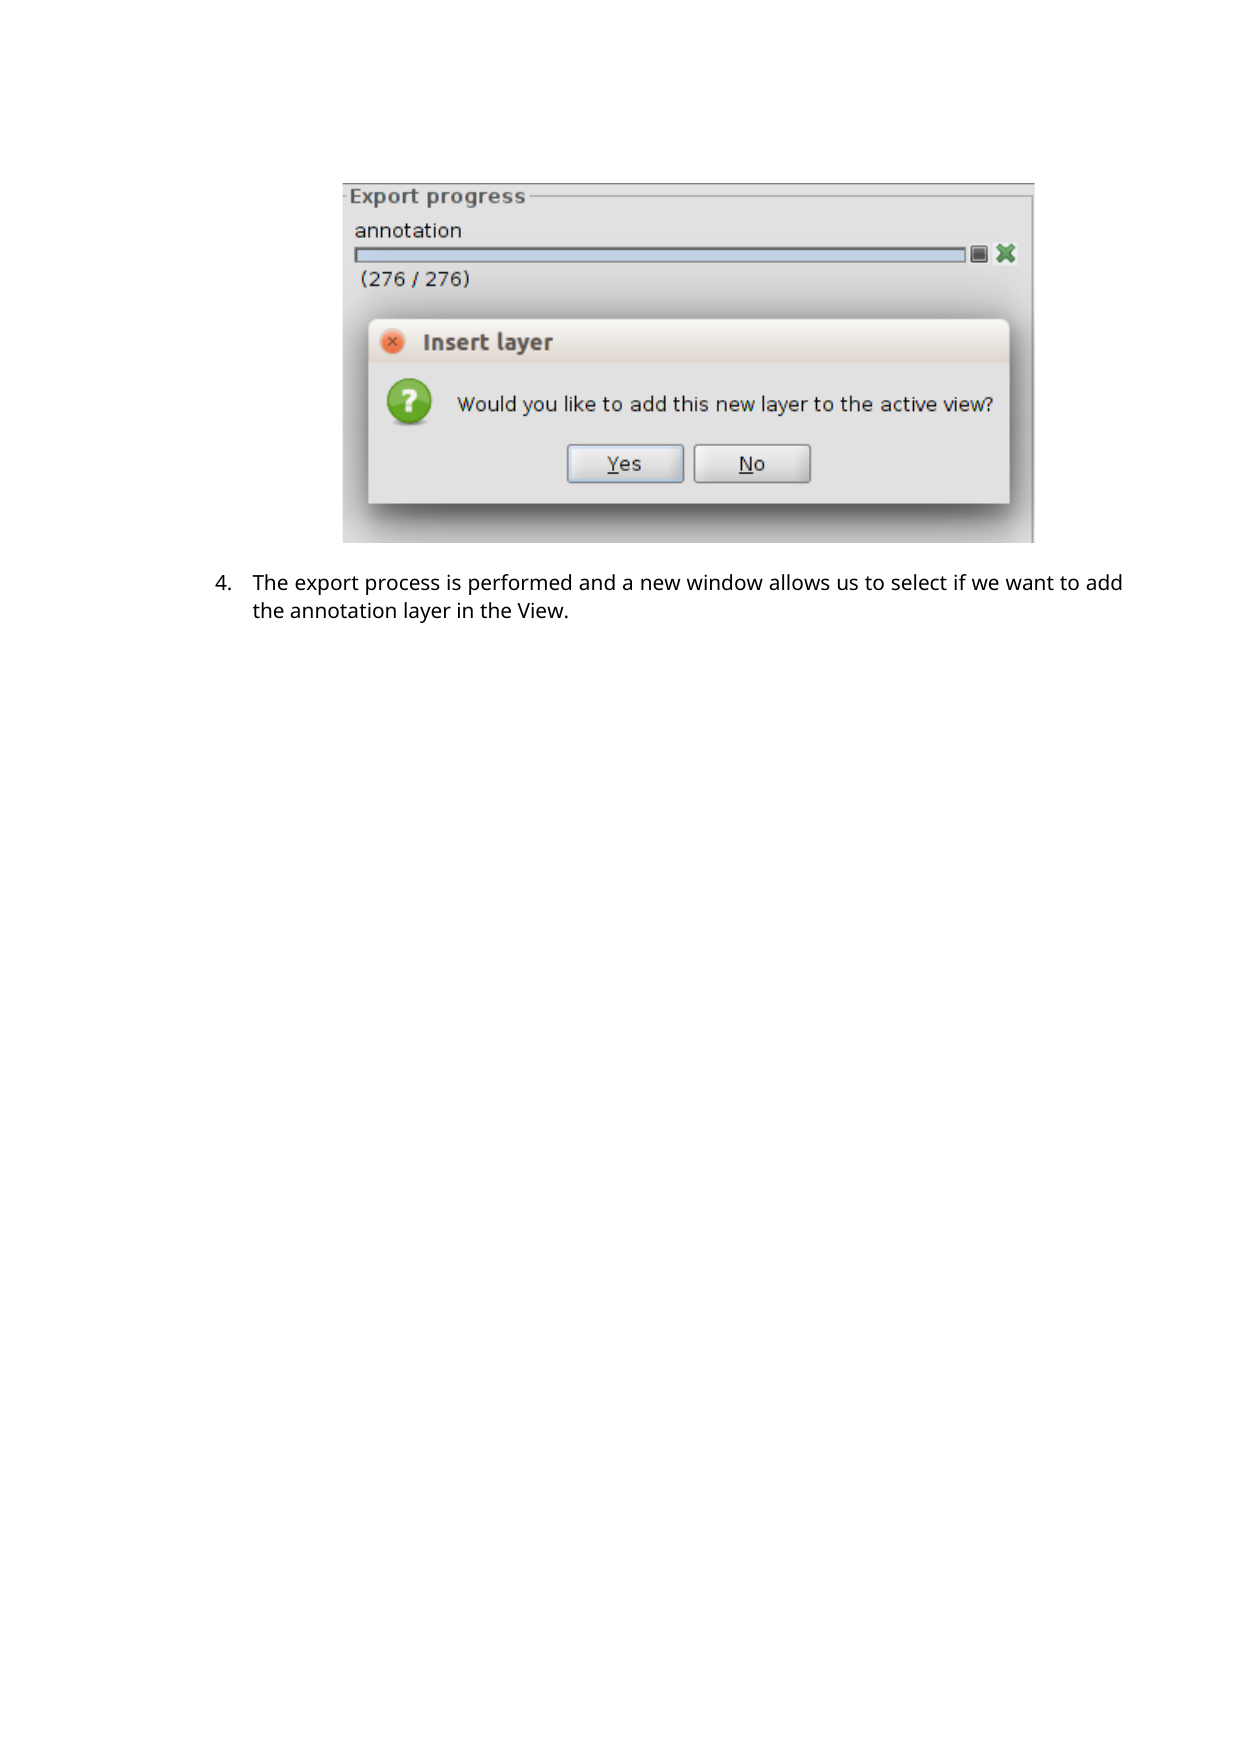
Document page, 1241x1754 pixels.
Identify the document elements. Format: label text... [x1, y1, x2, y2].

list The export process is performed and a new window allows us to select if we want to add the annotation layer in the View. [215, 568, 1125, 625]
picture [342, 183, 1035, 543]
